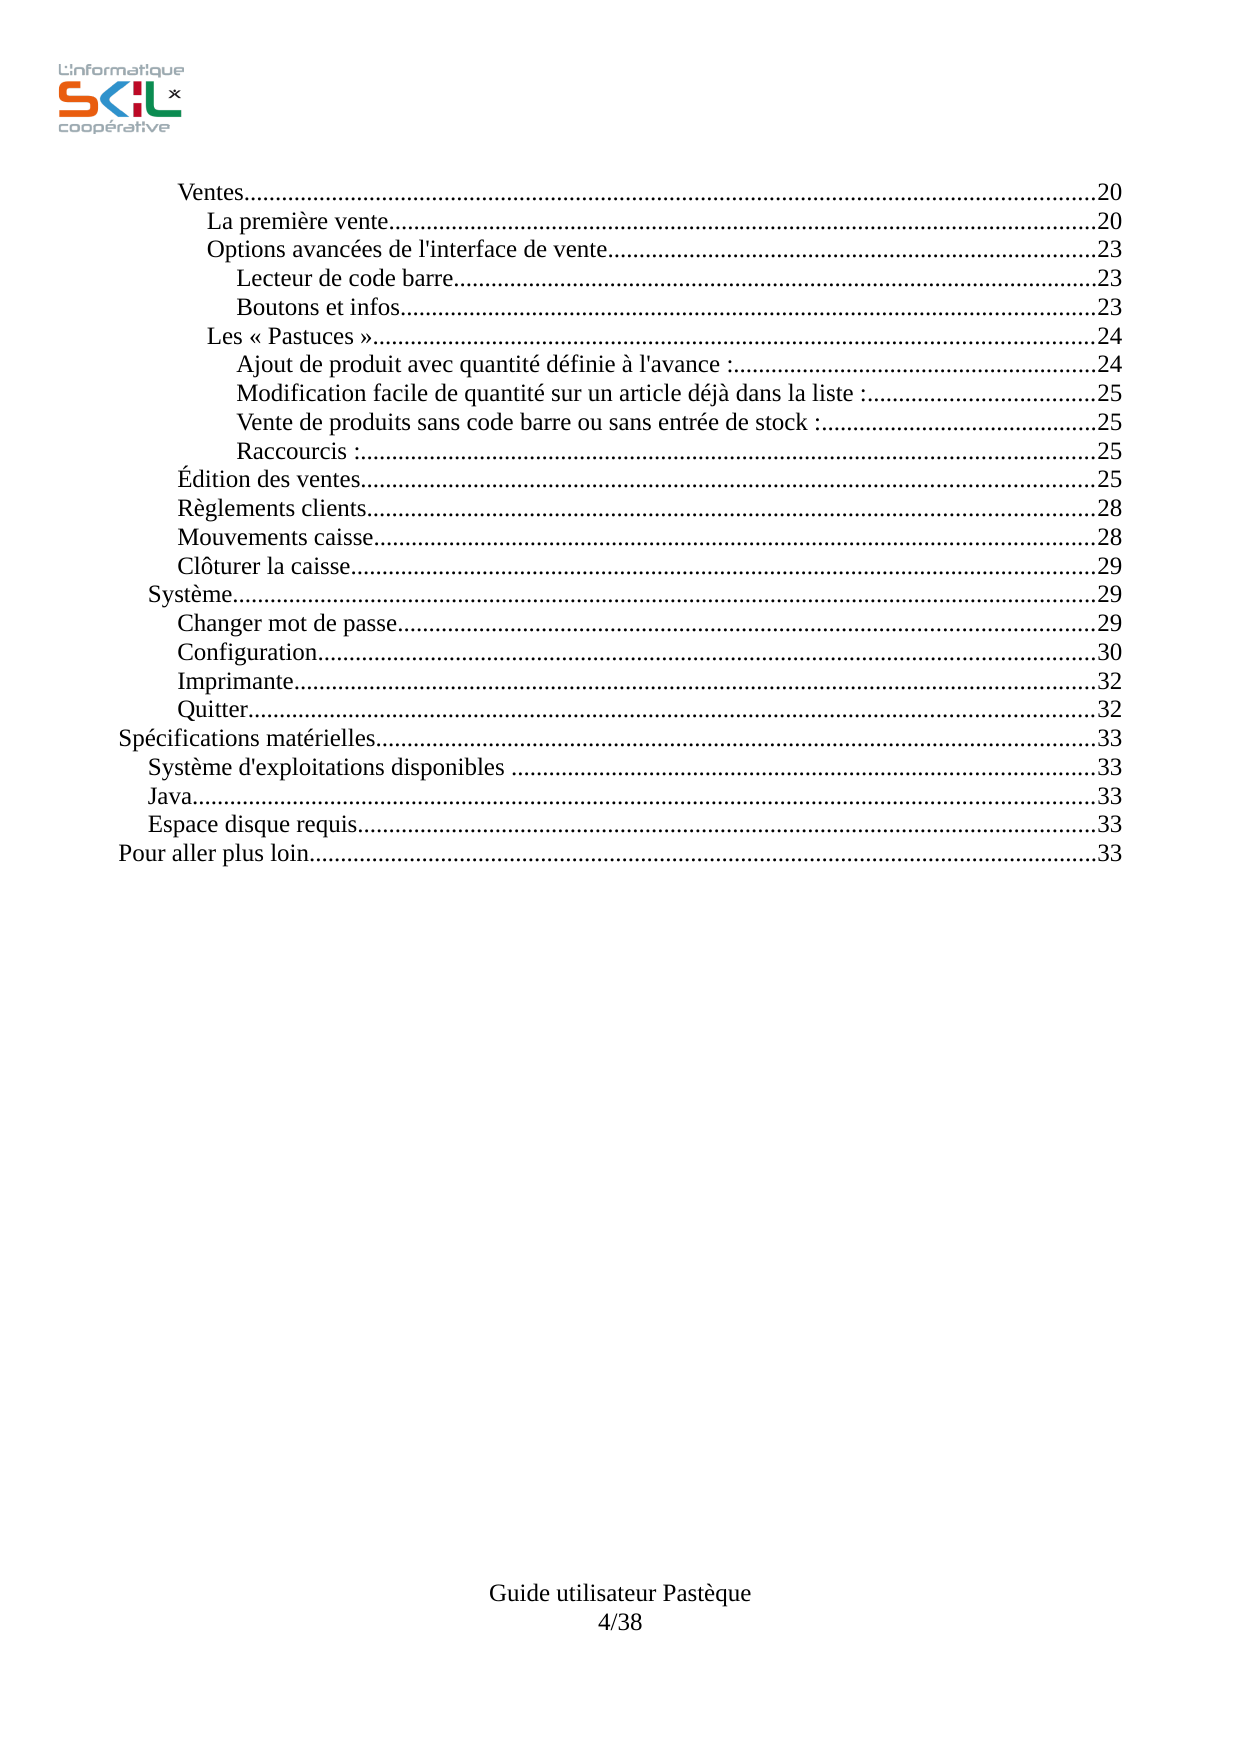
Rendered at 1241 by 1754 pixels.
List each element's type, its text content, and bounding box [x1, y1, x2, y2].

text Quitter 32 [177, 694, 1122, 723]
text Raccourcis : 25 [236, 436, 1122, 464]
text Changer mot de passe 29 [177, 608, 1122, 637]
text Vente de produits sans code barre ou sans entrée de stock : 25 [236, 407, 1122, 436]
text Clôturer la caisse 29 [177, 551, 1122, 579]
text Mouvements caisse 28 [177, 522, 1122, 551]
text Options avancées de l'interface de vente 23 [207, 234, 1122, 263]
text Boutons et infos 23 [236, 292, 1122, 321]
text La première vente 20 [207, 206, 1122, 234]
text Ventes 20 [177, 177, 1122, 206]
text Pour aller plus loin 33 [118, 838, 1122, 867]
text Édition des ventes 25 [177, 464, 1122, 493]
text Les « Pastuces » 24 [207, 321, 1122, 349]
text Ajout de produit avec quantité définie à l'avance : 24 [236, 349, 1122, 378]
text Lecteur de code barre 23 [236, 263, 1122, 292]
text Imprimante 32 [177, 666, 1122, 694]
text Espace disque requis 33 [148, 809, 1122, 838]
picture [58, 64, 184, 134]
text Spécifications matérielles 33 [118, 723, 1122, 752]
text Modification facile de quantité sur un article déjà dans la liste : 25 [236, 378, 1122, 407]
text Java 33 [148, 781, 1122, 809]
text Système d'exploitations disponibles 33 [148, 752, 1122, 781]
text Système 29 [148, 579, 1122, 608]
text Configuration 30 [177, 637, 1122, 666]
text Règlements clients 28 [177, 493, 1122, 522]
